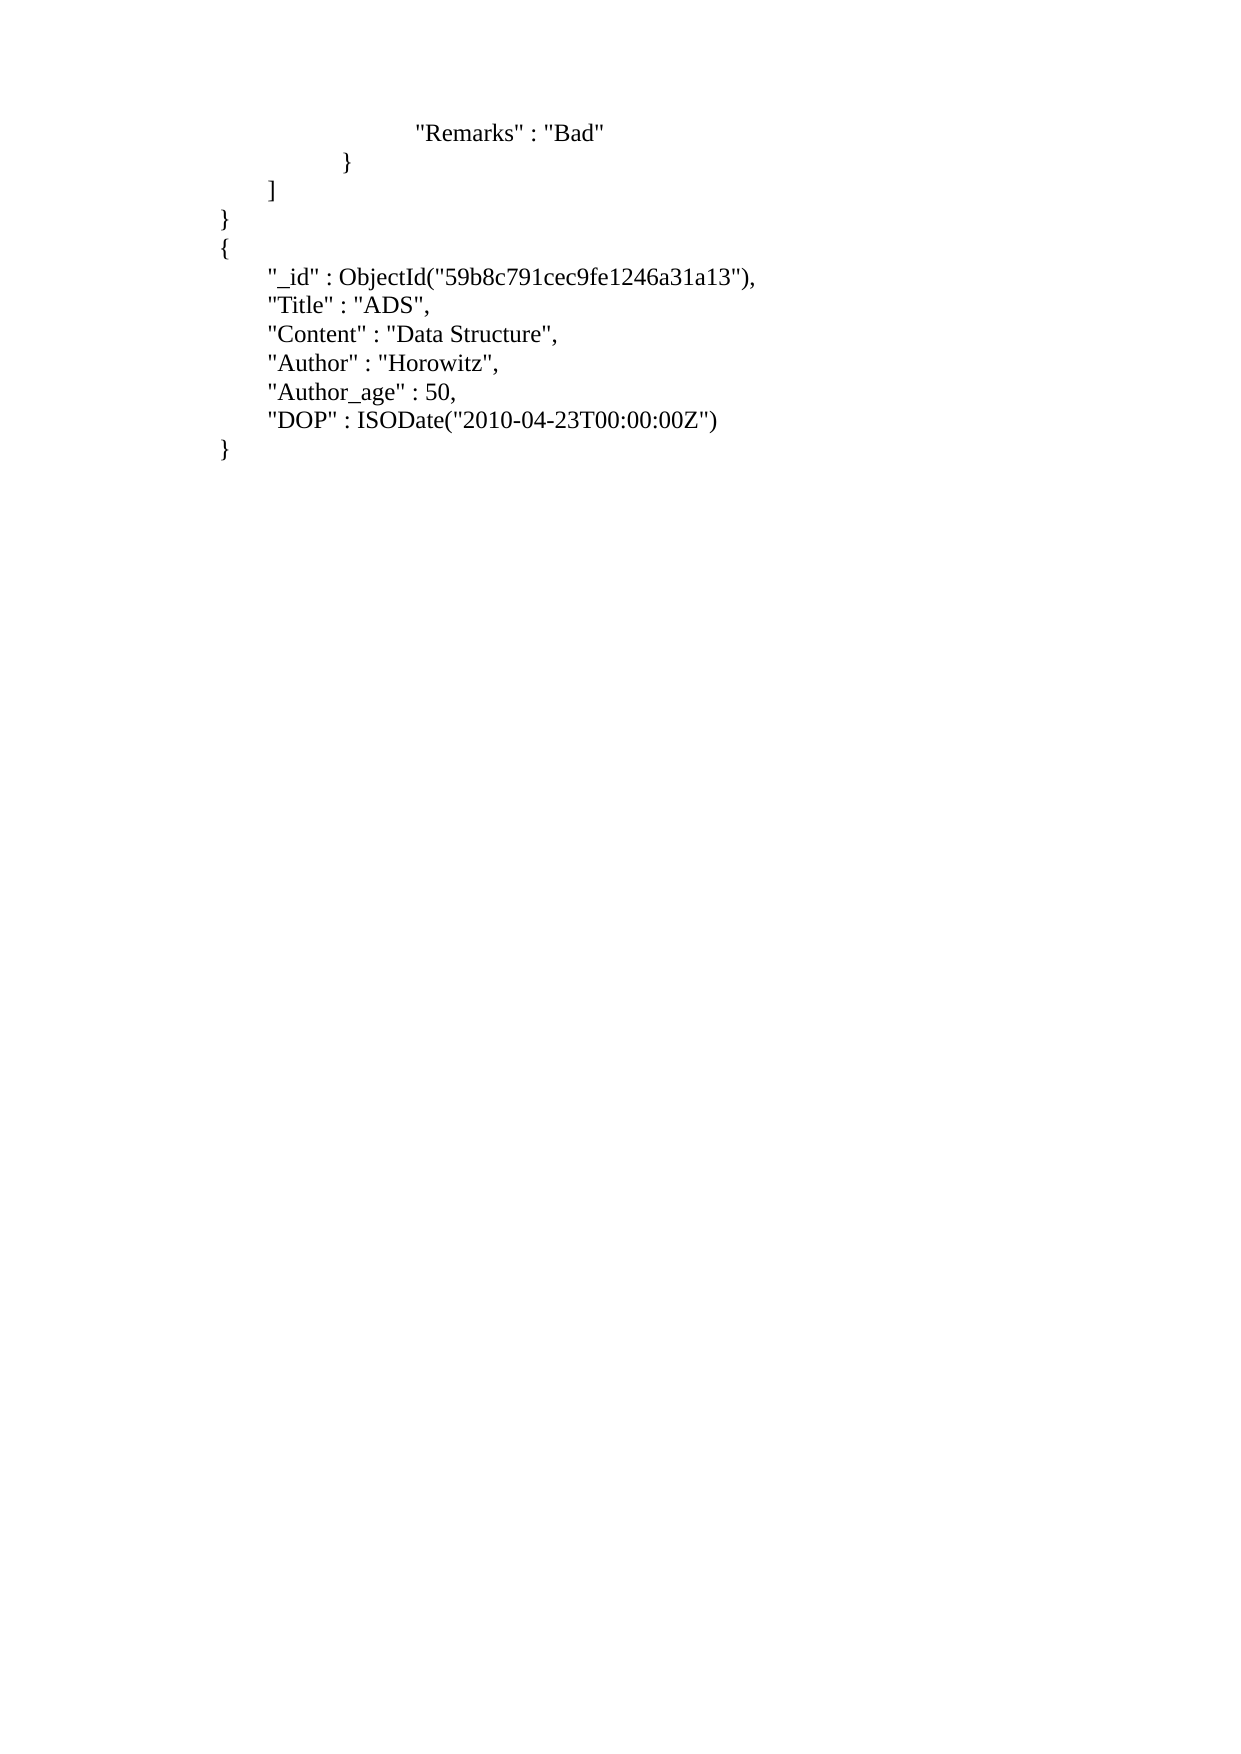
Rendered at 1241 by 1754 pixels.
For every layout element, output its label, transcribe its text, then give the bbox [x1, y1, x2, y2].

list "Author_age" : 50, [193, 377, 1122, 406]
list "Remarks" : "Bad" [193, 118, 1122, 147]
list "Content" : "Data Structure", [193, 319, 1122, 348]
list "Title" : "ADS", [193, 291, 1122, 319]
list } [193, 204, 1122, 233]
list } [193, 147, 1122, 176]
list } [193, 434, 1122, 463]
list "Author" : "Horowitz", [193, 348, 1122, 377]
list ] [193, 176, 1122, 204]
list "_id" : ObjectId("59b8c791cec9fe1246a31a13"), [193, 262, 1122, 291]
list "DOP" : ISODate("2010-04-23T00:00:00Z") [193, 406, 1122, 434]
list { [193, 233, 1122, 262]
